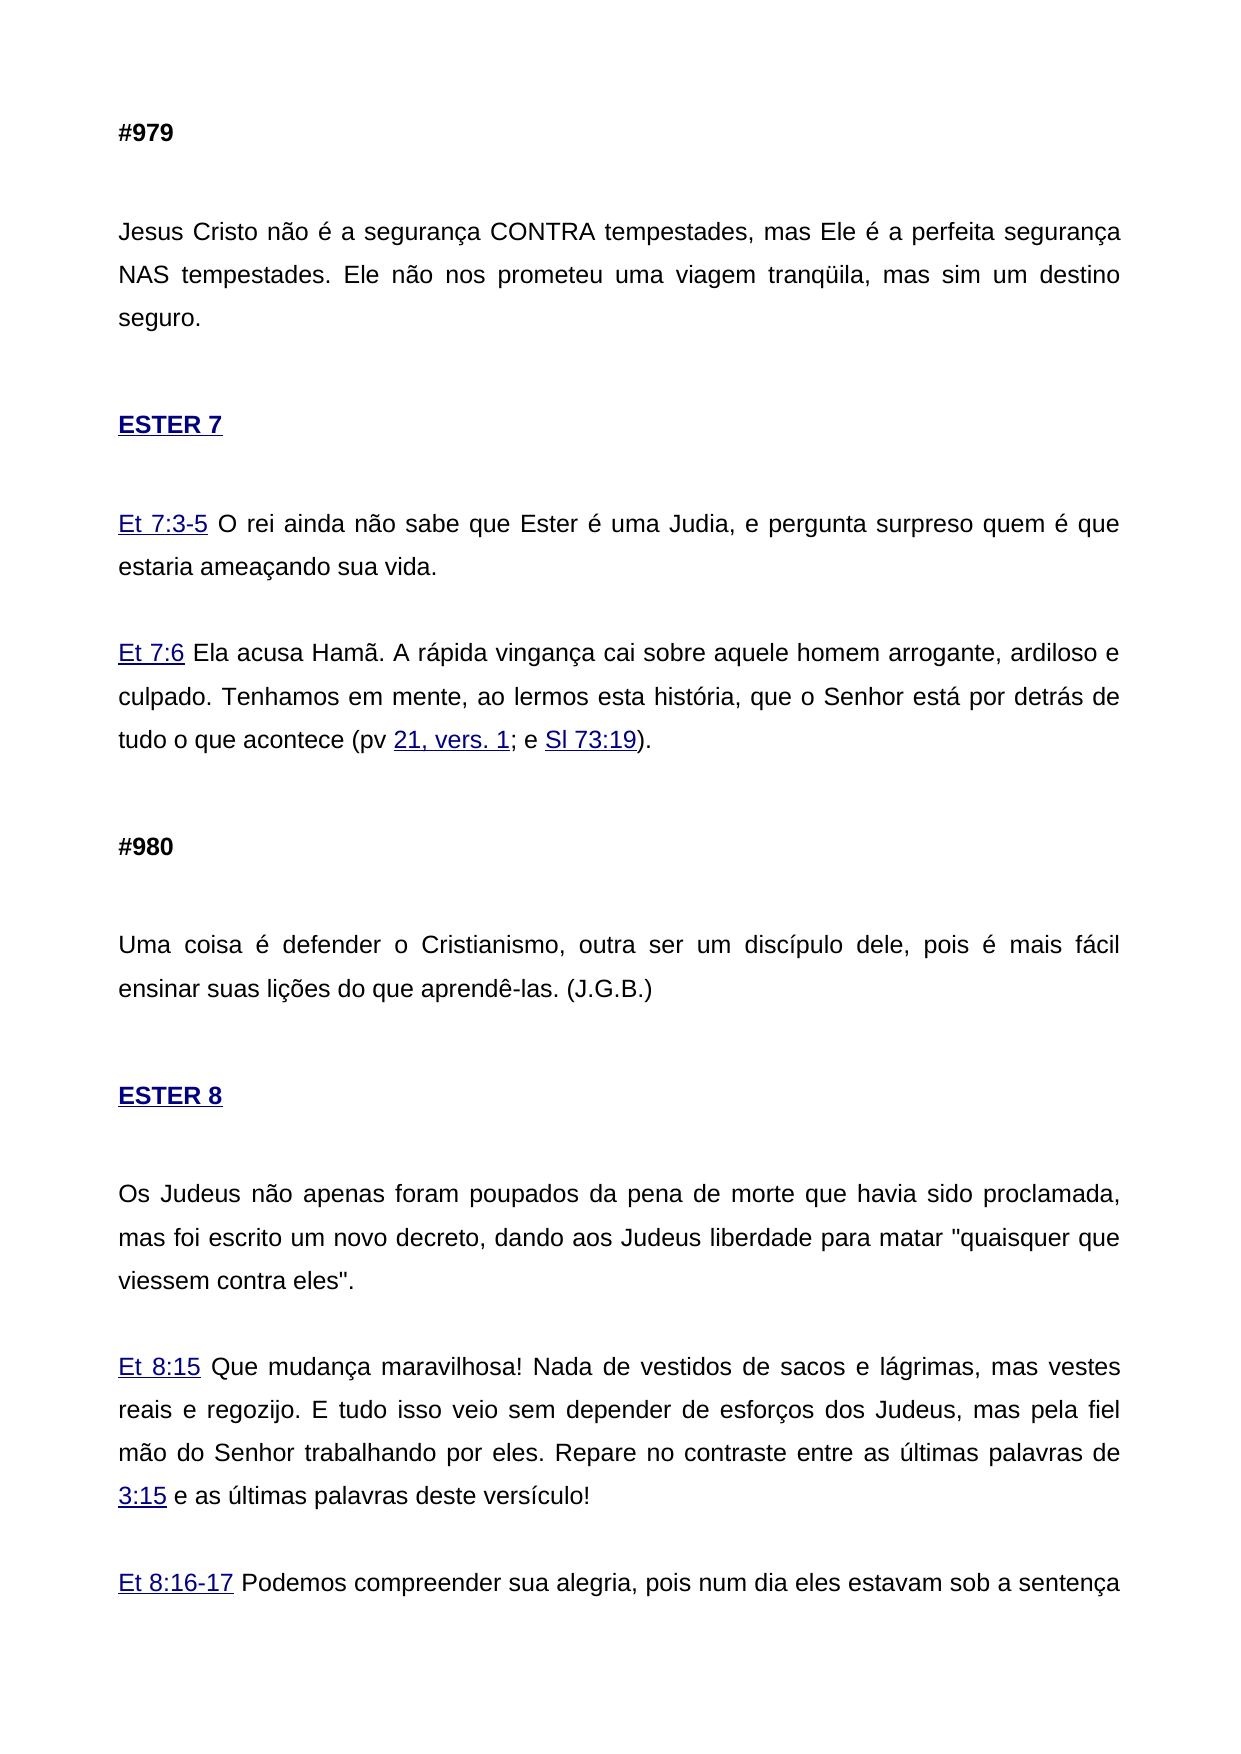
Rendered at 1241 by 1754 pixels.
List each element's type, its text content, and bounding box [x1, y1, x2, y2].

subtitle ESTER 7 [118, 410, 1122, 439]
subtitle #979 [118, 118, 1122, 147]
text Et 8:15 Que mudança maravilhosa! Nada de vestidos de sacos e lágrimas, mas vestes reais e regozijo. E tudo isso veio sem depender de esforços dos Judeus, mas pela fiel mão do Senhor trabalhando por eles. Repare no contraste entre as últimas palavras de 3:15 e as últimas palavras deste versículo! [118, 1352, 1122, 1510]
subtitle #980 [118, 832, 1122, 860]
text Et 8:16-17 Podemos compreender sua alegria, pois num dia eles estavam sob a sentença [118, 1567, 1122, 1596]
subtitle ESTER 8 [118, 1081, 1122, 1109]
text Os Judeus não apenas foram poupados da pena de morte que havia sido proclamada, mas foi escrito um novo decreto, dando aos Judeus liberdade para matar "quaisquer que viessem contra eles". [118, 1179, 1122, 1294]
text Et 7:6 Ela acusa Hamã. A rápida vingança cai sobre aquele homem arrogante, ardiloso e culpado. Tenhamos em mente, ao lermos esta história, que o Senhor está por detrás de tudo o que acontece (pv 21, vers. 1; e Sl 73:19). [118, 638, 1122, 753]
text Jesus Cristo não é a segurança CONTRA tempestades, mas Ele é a perfeita segurança NAS tempestades. Ele não nos prometeu uma viagem tranqüila, mas sim um destino seguro. [118, 217, 1122, 332]
text Uma coisa é defender o Cristianismo, outra ser um discípulo dele, pois é mais fácil ensinar suas lições do que aprendê-las. (J.G.B.) [118, 930, 1122, 1002]
text Et 7:3-5 O rei ainda não sabe que Ester é uma Judia, e pergunta surpreso quem é que estaria ameaçando sua vida. [118, 509, 1122, 581]
